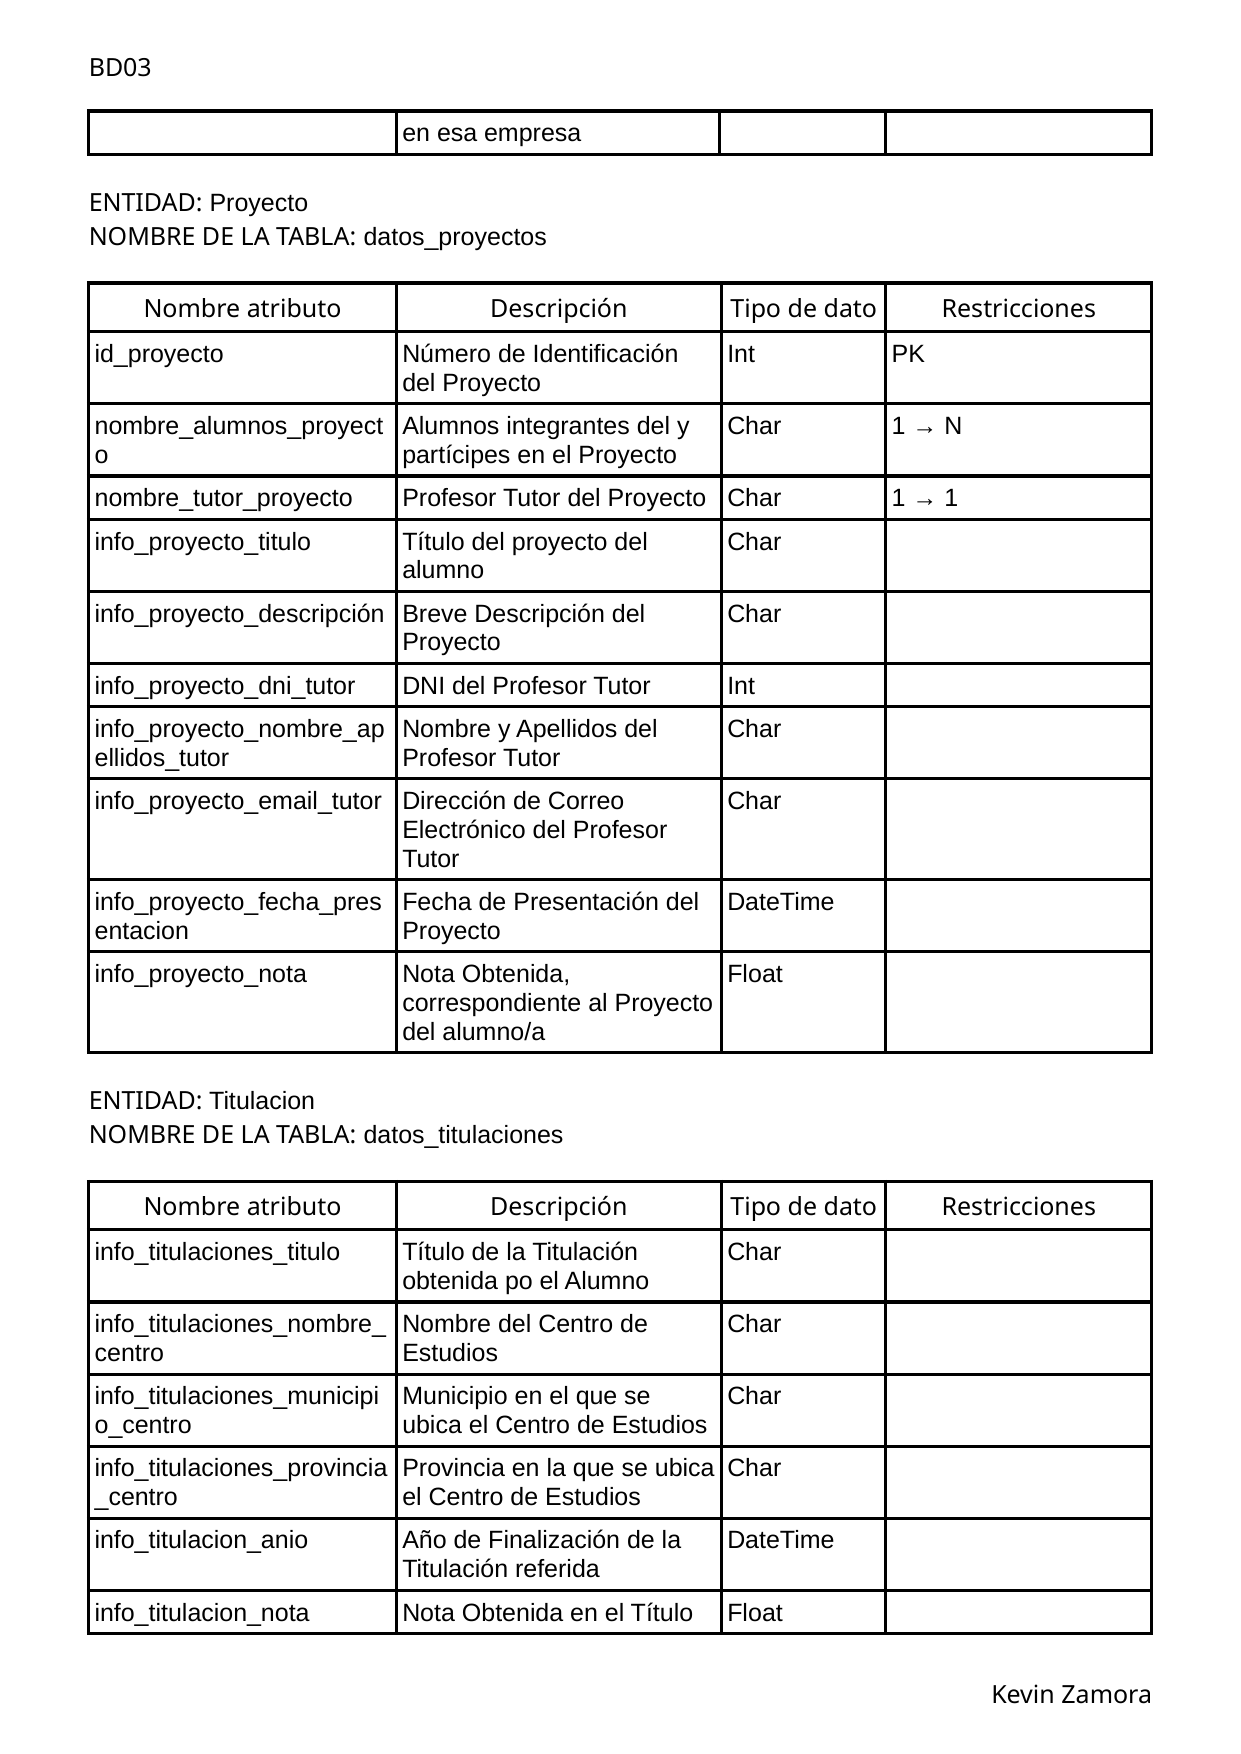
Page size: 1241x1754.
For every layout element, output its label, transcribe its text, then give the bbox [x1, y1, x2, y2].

table_header Restricciones [887, 285, 1150, 330]
table_header Nombre atributo [90, 1183, 395, 1228]
table_cell info_proyecto_fecha_presentacion [90, 881, 395, 950]
table_cell Char [723, 708, 884, 777]
table_cell Municipio en el que se ubica el Centro de Estudios [398, 1376, 720, 1444]
table_cell info_titulaciones_municipio_centro [90, 1376, 395, 1444]
table_cell DateTime [723, 881, 884, 950]
table_cell PK [887, 333, 1150, 402]
table_cell Char [723, 1376, 884, 1444]
table_cell Char [723, 478, 884, 518]
table_cell Año de Finalización de la Titulación referida [398, 1520, 720, 1589]
table_cell Float [723, 953, 884, 1051]
table_cell Char [723, 1448, 884, 1517]
table_cell info_proyecto_descripción [90, 593, 395, 662]
table_cell [887, 1231, 1150, 1300]
table_cell Int [723, 665, 884, 705]
table_header Tipo de dato [723, 1183, 884, 1228]
table_cell info_proyecto_nombre_apellidos_tutor [90, 708, 395, 777]
table_cell [887, 113, 1150, 153]
table_cell Título del proyecto del alumno [398, 521, 720, 590]
table_cell nombre_alumnos_proyecto [90, 405, 395, 474]
table_cell [887, 593, 1150, 662]
table_cell Breve Descripción del Proyecto [398, 593, 720, 662]
table_cell id_proyecto [90, 333, 395, 402]
table_cell [887, 953, 1150, 1051]
text NOMBRE DE LA TABLA: datos_titulaciones [88, 1117, 1152, 1151]
table_cell [887, 1304, 1150, 1372]
table_cell [887, 1448, 1150, 1517]
table_cell Int [723, 333, 884, 402]
table_cell 1 → 1 [887, 478, 1150, 518]
table_cell Char [723, 593, 884, 662]
table_header Descripción [398, 285, 720, 330]
table_cell info_titulacion_anio [90, 1520, 395, 1589]
table_cell info_titulaciones_nombre_centro [90, 1304, 395, 1372]
table_header Tipo de dato [723, 285, 884, 330]
table_cell Char [723, 521, 884, 590]
table_cell Nombre del Centro de Estudios [398, 1304, 720, 1372]
table_cell info_proyecto_nota [90, 953, 395, 1051]
table_cell Nombre y Apellidos del Profesor Tutor [398, 708, 720, 777]
table_cell Fecha de Presentación del Proyecto [398, 881, 720, 950]
table_cell [887, 665, 1150, 705]
table_cell DNI del Profesor Tutor [398, 665, 720, 705]
table_cell Dirección de Correo Electrónico del Profesor Tutor [398, 780, 720, 878]
table_cell Char [723, 1304, 884, 1372]
table_cell info_titulaciones_titulo [90, 1231, 395, 1300]
table_cell Profesor Tutor del Proyecto [398, 478, 720, 518]
table_cell Nota Obtenida en el Título [398, 1592, 720, 1632]
table_cell [887, 780, 1150, 878]
table_cell info_proyecto_titulo [90, 521, 395, 590]
table_cell info_titulacion_nota [90, 1592, 395, 1632]
table_cell [887, 1520, 1150, 1589]
table_cell Número de Identificación del Proyecto [398, 333, 720, 402]
table_cell [887, 521, 1150, 590]
table_cell Char [723, 1231, 884, 1300]
table_cell Nota Obtenida, correspondiente al Proyecto del alumno/a [398, 953, 720, 1051]
table_header Descripción [398, 1183, 720, 1228]
table_cell nombre_tutor_proyecto [90, 478, 395, 518]
table_cell info_proyecto_email_tutor [90, 780, 395, 878]
table_cell [887, 1376, 1150, 1444]
table_cell [721, 113, 884, 153]
table_cell DateTime [723, 1520, 884, 1589]
table_cell [887, 1592, 1150, 1632]
table_header Restricciones [887, 1183, 1150, 1228]
table_cell Alumnos integrantes del y partícipes en el Proyecto [398, 405, 720, 474]
table_cell info_proyecto_dni_tutor [90, 665, 395, 705]
text ENTIDAD: Proyecto [88, 184, 1152, 219]
text ENTIDAD: Titulacion [88, 1083, 1152, 1117]
text NOMBRE DE LA TABLA: datos_proyectos [88, 219, 1152, 253]
table_cell [887, 708, 1150, 777]
table_cell Char [723, 405, 884, 474]
table_cell 1 → N [887, 405, 1150, 474]
table_cell Título de la Titulación obtenida po el Alumno [398, 1231, 720, 1300]
table_header Nombre atributo [90, 285, 395, 330]
table_cell en esa empresa [398, 113, 718, 153]
table_cell Float [723, 1592, 884, 1632]
table_cell info_titulaciones_provincia_centro [90, 1448, 395, 1517]
table_cell Char [723, 780, 884, 878]
table_cell [887, 881, 1150, 950]
table_cell Provincia en la que se ubica el Centro de Estudios [398, 1448, 720, 1517]
table_cell [90, 113, 395, 153]
